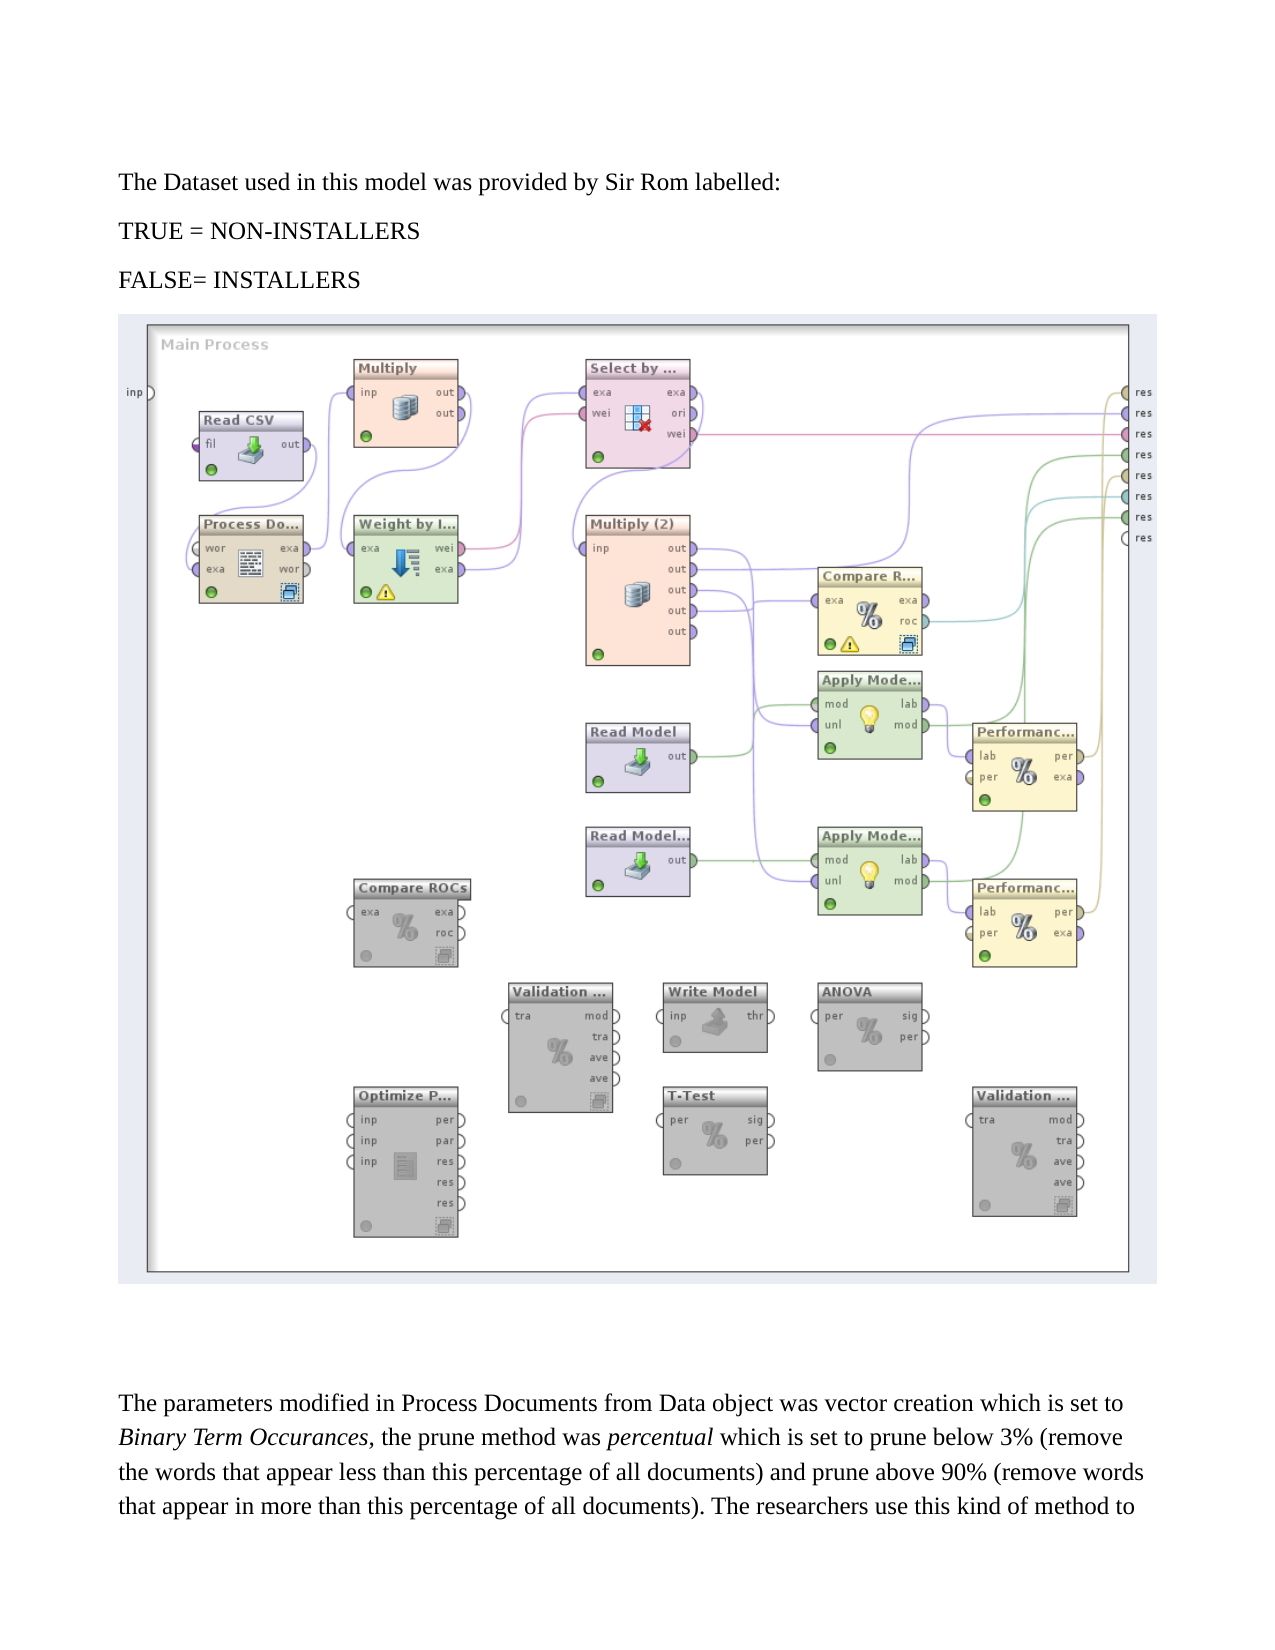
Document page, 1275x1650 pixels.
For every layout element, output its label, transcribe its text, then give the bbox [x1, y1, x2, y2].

text The parameters modified in Process Documents from Data object was vector creation which is set to Binary Term Occurances, the prune method was percentual which is set to prune below 3% (remove the words that appear less than this percentage of all documents) and prune above 90% (remove words that appear in more than this percentage of all documents). The researchers use this kind of method to [118, 1388, 1157, 1520]
text The Dataset used in this model was provided by Sir Rom labelled: [118, 167, 1157, 196]
text FALSE= INSTALLERS [118, 265, 1157, 294]
picture [118, 314, 1157, 1284]
text TRUE = NON-INSTALLERS [118, 216, 1157, 245]
